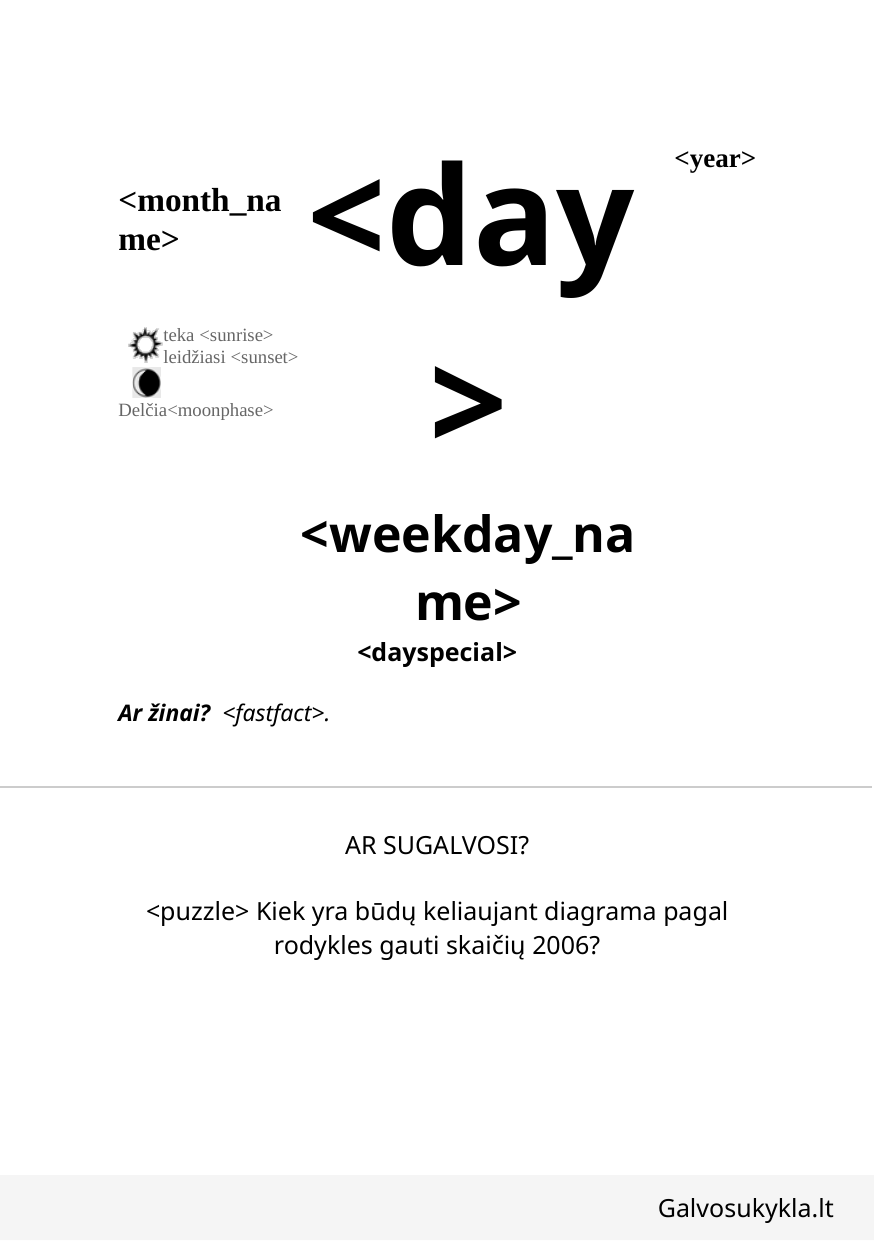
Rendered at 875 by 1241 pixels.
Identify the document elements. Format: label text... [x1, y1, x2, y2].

table_header <year> [638, 118, 756, 635]
text AR SUGALVOSI? [118, 828, 756, 862]
text <puzzle> Kiek yra būdų keliaujant diagrama pagal rodykles gauti skaičių 2006? [118, 893, 756, 961]
table_header <month_name> teka <sunrise> leidžiasi <sunset> Delčia<moonphase> [118, 118, 298, 635]
text <dayspecial> [118, 635, 756, 669]
text Ar žinai? <fastfact>. [118, 697, 756, 729]
table_header <day> <weekday_name> [299, 118, 638, 635]
